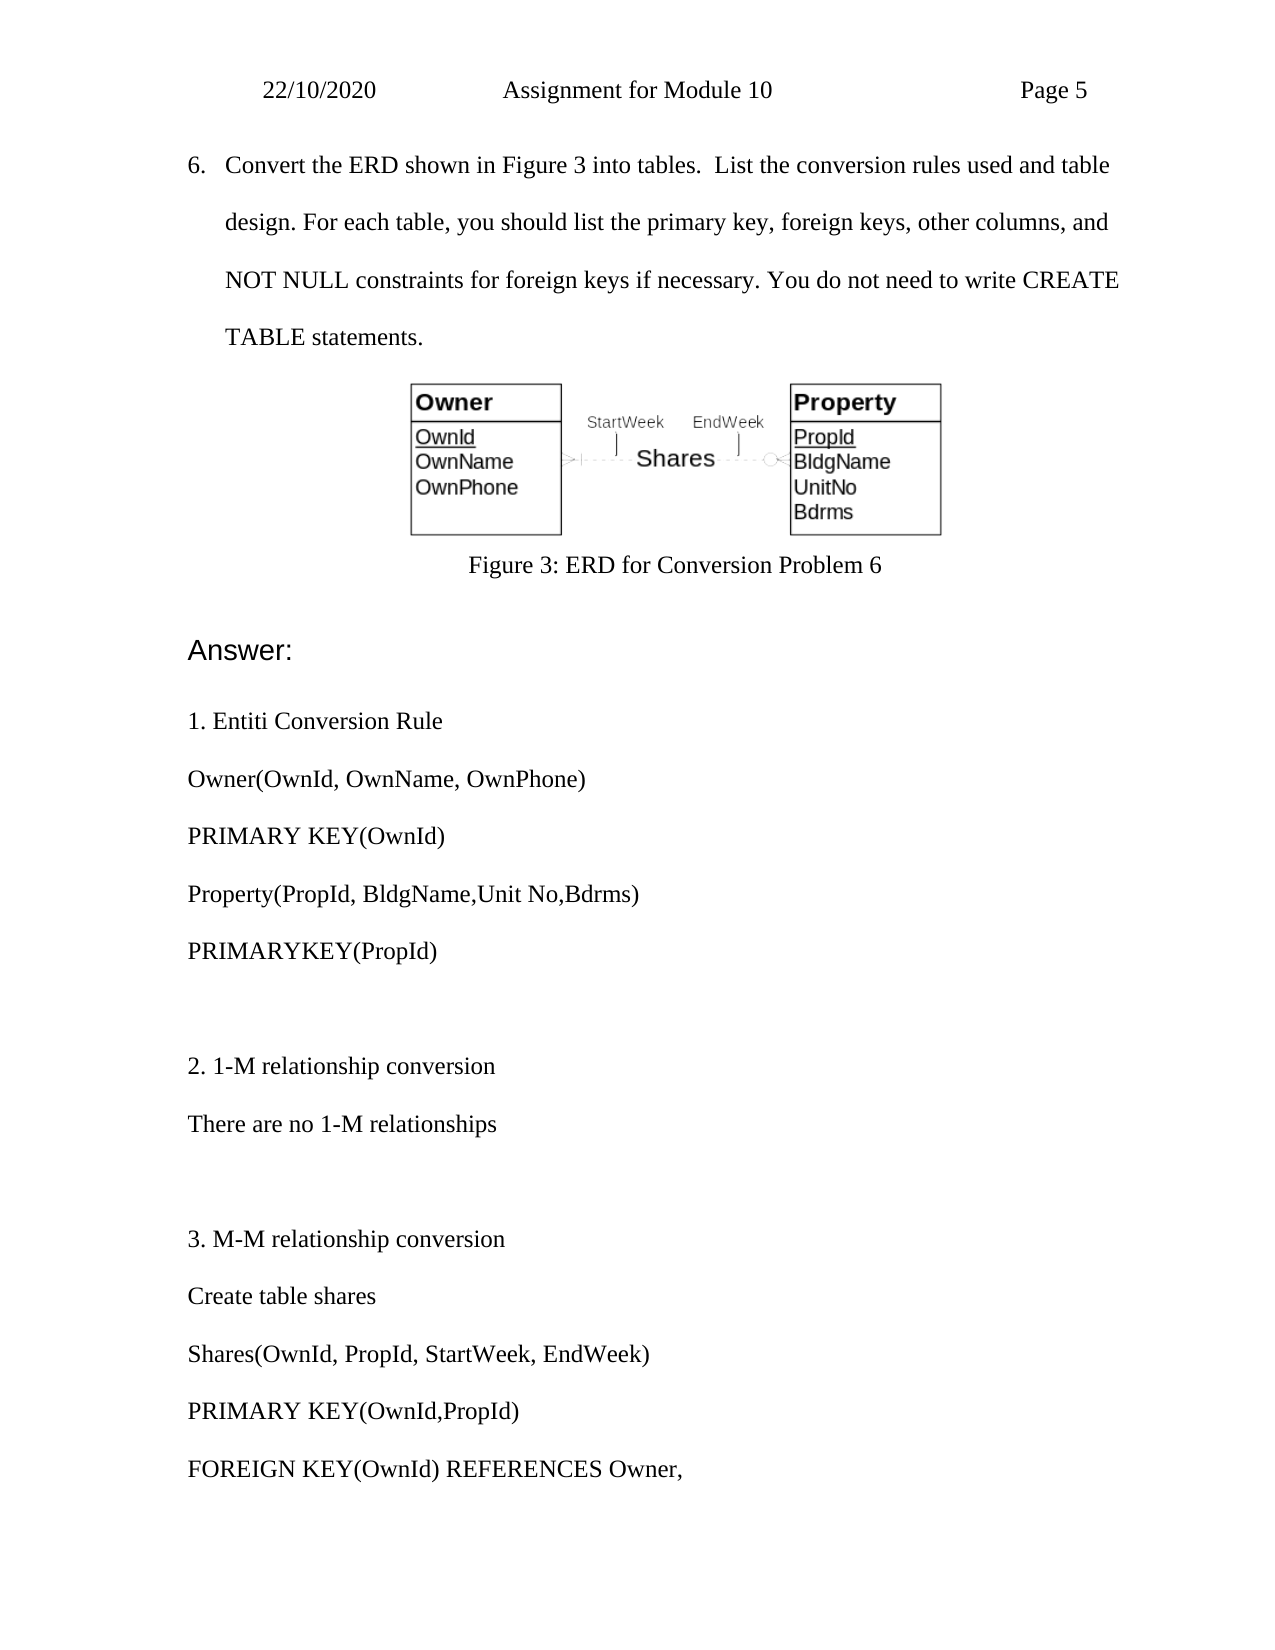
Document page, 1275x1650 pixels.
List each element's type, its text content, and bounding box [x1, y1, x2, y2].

text There are no 1-M relationships [187, 1109, 1162, 1137]
text Create table shares [187, 1281, 1162, 1310]
text Owner(OwnId, OwnName, OwnPhone) [187, 764, 1162, 792]
text 1. Entiti Conversion Rule [187, 706, 1162, 735]
subtitle Answer: [187, 633, 1162, 666]
text PRIMARY KEY(OwnId) [187, 821, 1162, 850]
text FOREIGN KEY(OwnId) REFERENCES Owner, [187, 1454, 1162, 1482]
title Figure 3: ERD for Conversion Problem 6 [187, 550, 1162, 579]
text 2. 1-M relationship conversion [187, 1051, 1162, 1080]
text PRIMARYKEY(PropId) [187, 936, 1162, 965]
text 3. M-M relationship conversion [187, 1224, 1162, 1252]
text Shares(OwnId, PropId, StartWeek, EndWeek) [187, 1339, 1162, 1367]
text Property(PropId, BldgName,Unit No,Bdrms) [187, 879, 1162, 907]
text PRIMARY KEY(OwnId,PropId) [187, 1396, 1162, 1425]
list Convert the ERD shown in Figure 3 into tables. List the conversion rules used and table design. For each table, you should list the primary key, foreign keys, other columns, and NOT NULL constraints for foreign keys if necessary. You do not need to write CREATE TABLE statements. [187, 150, 1162, 351]
